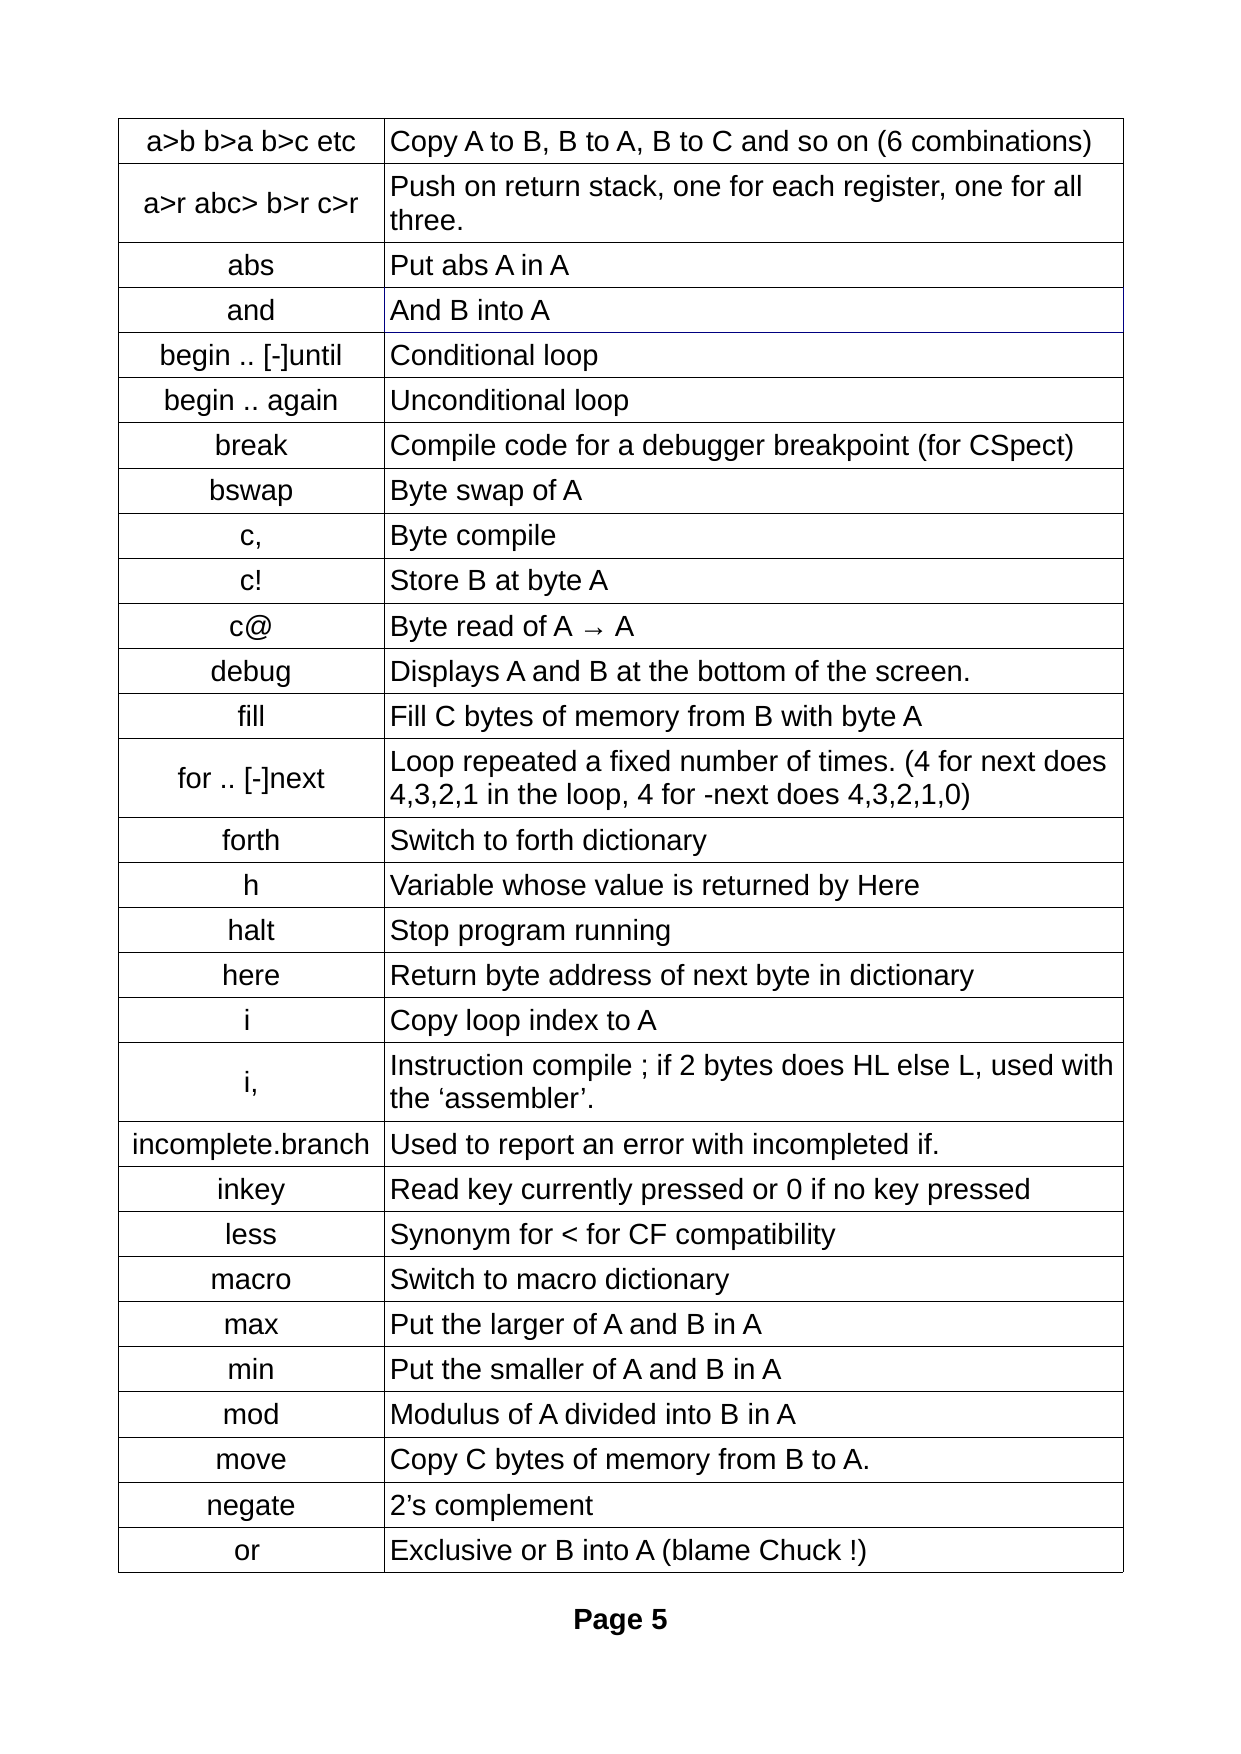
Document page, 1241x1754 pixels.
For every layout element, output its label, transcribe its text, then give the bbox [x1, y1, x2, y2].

table_cell Copy C bytes of memory from B to A. [385, 1438, 1123, 1482]
table_cell less [119, 1212, 384, 1256]
table_cell break [119, 423, 384, 467]
table_cell Put abs A in A [385, 243, 1123, 287]
table_cell bswap [119, 469, 384, 512]
table_cell Instruction compile ; if 2 bytes does HL else L, used with the ‘assembler’. [385, 1043, 1123, 1121]
table_cell Put the larger of A and B in A [385, 1302, 1123, 1346]
table_cell Switch to macro dictionary [385, 1257, 1123, 1301]
table_cell Displays A and B at the bottom of the screen. [385, 649, 1123, 693]
table_cell here [119, 953, 384, 997]
table_cell Byte swap of A [385, 469, 1123, 512]
table_cell Put the smaller of A and B in A [385, 1347, 1123, 1391]
table_cell Byte compile [385, 514, 1123, 558]
table_cell c! [119, 559, 384, 603]
table_cell Copy A to B, B to A, B to C and so on (6 combinations) [385, 119, 1123, 163]
table_cell Store B at byte A [385, 559, 1123, 603]
table_cell inkey [119, 1167, 384, 1211]
table_cell i, [119, 1043, 384, 1121]
table_cell Synonym for < for CF compatibility [385, 1212, 1123, 1256]
table_cell 2’s complement [385, 1483, 1123, 1527]
table_cell Copy loop index to A [385, 998, 1123, 1042]
table_cell debug [119, 649, 384, 693]
table_cell min [119, 1347, 384, 1391]
table_cell negate [119, 1483, 384, 1527]
table_cell c@ [119, 604, 384, 648]
table_cell or [119, 1528, 384, 1572]
table_cell abs [119, 243, 384, 287]
table_cell Compile code for a debugger breakpoint (for CSpect) [385, 423, 1123, 467]
table_cell Push on return stack, one for each register, one for all three. [385, 164, 1123, 242]
table_cell halt [119, 908, 384, 952]
table_cell Variable whose value is returned by Here [385, 863, 1123, 907]
table_cell Return byte address of next byte in dictionary [385, 953, 1123, 997]
table_cell Byte read of A → A [385, 604, 1123, 648]
table_cell begin .. again [119, 378, 384, 422]
table_cell for .. [-]next [119, 739, 384, 817]
table_cell c, [119, 514, 384, 558]
table_cell a>b b>a b>c etc [119, 119, 384, 163]
table_cell a>r abc> b>r c>r [119, 164, 384, 242]
table_cell And B into A [385, 288, 1123, 332]
table_cell Fill C bytes of memory from B with byte A [385, 694, 1123, 738]
table_cell fill [119, 694, 384, 738]
table_cell h [119, 863, 384, 907]
table_cell mod [119, 1392, 384, 1437]
table_cell begin .. [-]until [119, 333, 384, 377]
table_cell Conditional loop [385, 333, 1123, 377]
table_cell move [119, 1438, 384, 1482]
table_cell Exclusive or B into A (blame Chuck !) [385, 1528, 1123, 1572]
table_cell max [119, 1302, 384, 1346]
table_cell Modulus of A divided into B in A [385, 1392, 1123, 1437]
table_cell Stop program running [385, 908, 1123, 952]
table_cell Used to report an error with incompleted if. [385, 1122, 1123, 1166]
table_cell i [119, 998, 384, 1042]
table_cell incomplete.branch [119, 1122, 384, 1166]
table_cell and [119, 288, 384, 332]
table_cell Switch to forth dictionary [385, 818, 1123, 862]
table_cell forth [119, 818, 384, 862]
table_cell Loop repeated a fixed number of times. (4 for next does 4,3,2,1 in the loop, 4 for -next does 4,3,2,1,0) [385, 739, 1123, 817]
table_cell macro [119, 1257, 384, 1301]
table_cell Unconditional loop [385, 378, 1123, 422]
table_cell Read key currently pressed or 0 if no key pressed [385, 1167, 1123, 1211]
